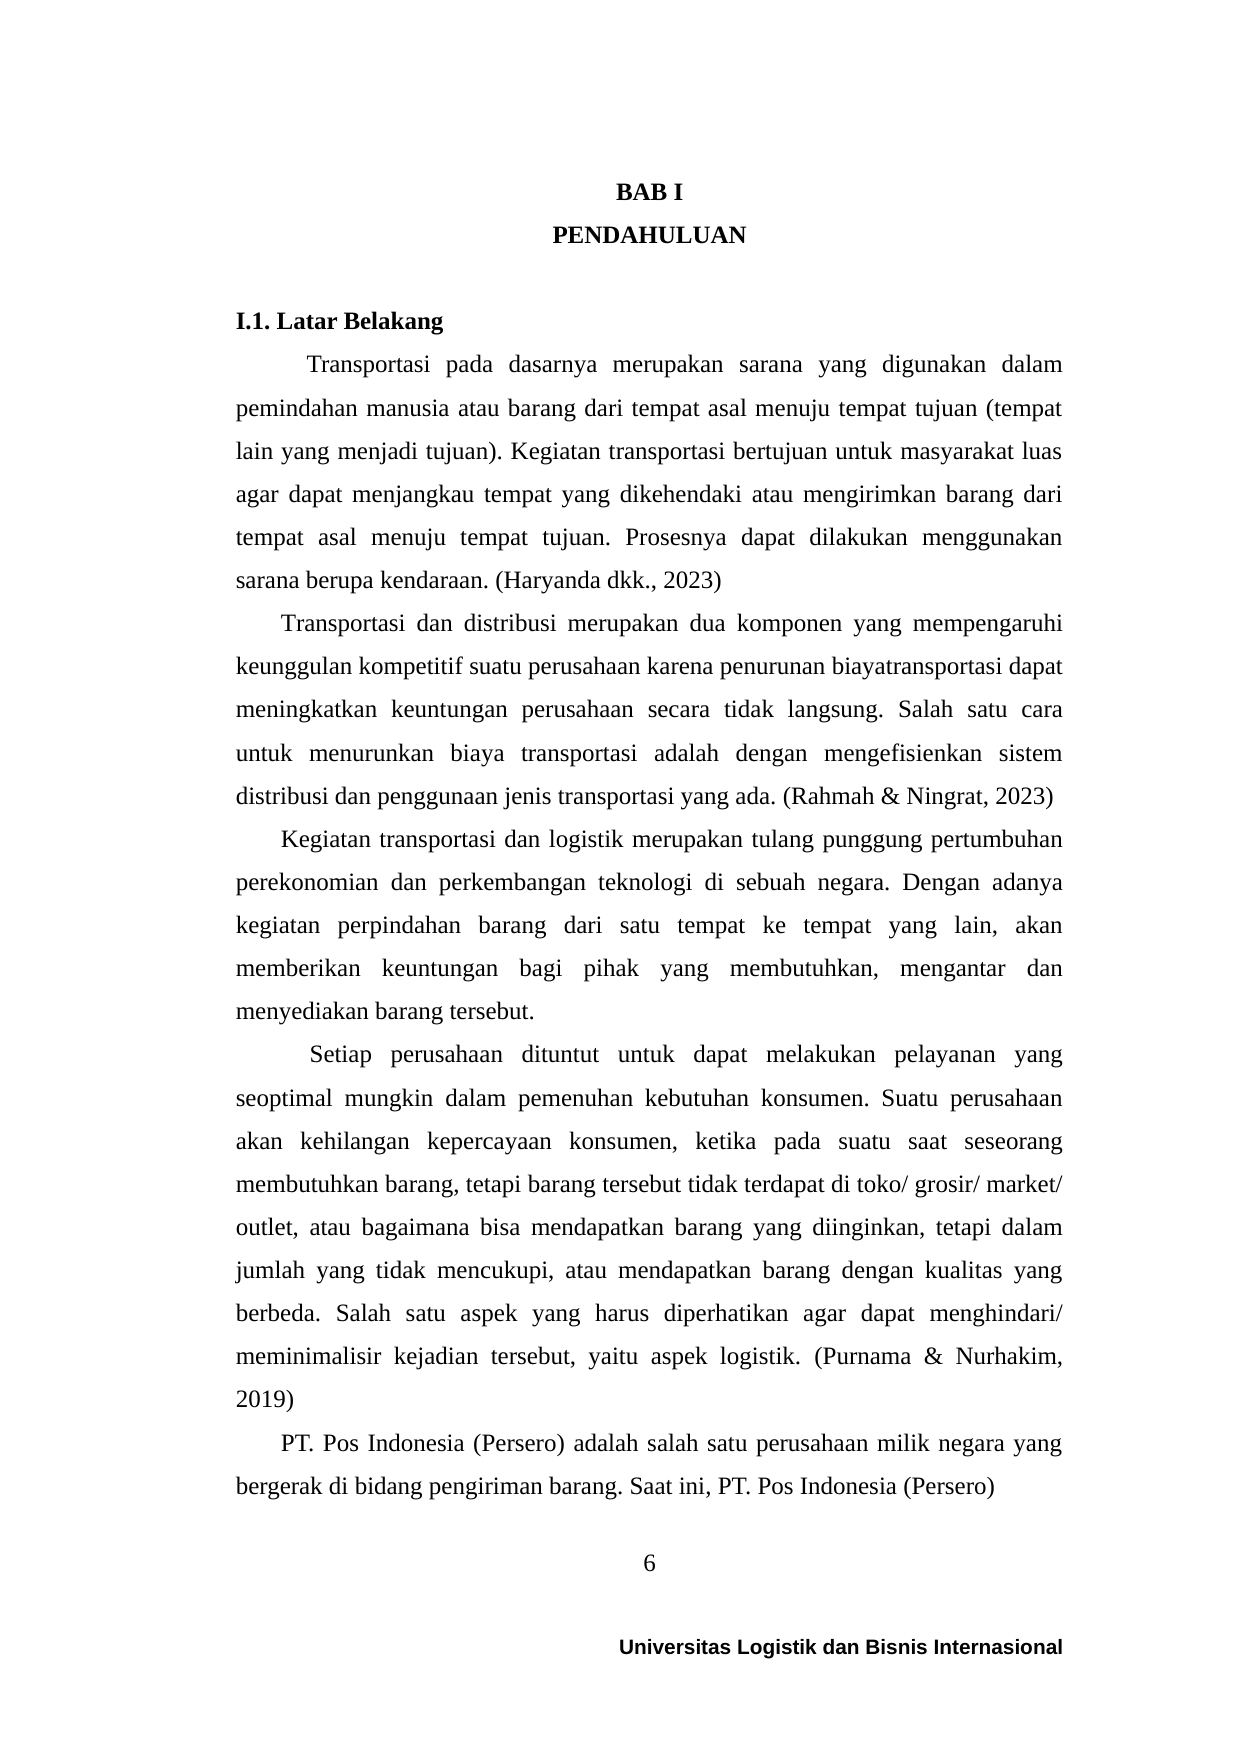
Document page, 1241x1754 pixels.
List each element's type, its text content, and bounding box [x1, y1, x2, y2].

subtitle Latar Belakang [236, 306, 1063, 335]
text Setiap perusahaan dituntut untuk dapat melakukan pelayanan yang seoptimal mungkin dalam pemenuhan kebutuhan konsumen. Suatu perusahaan akan kehilangan kepercayaan konsumen, ketika pada suatu saat seseorang membutuhkan barang, tetapi barang tersebut tidak terdapat di toko/ grosir/ market/ outlet, atau bagaimana bisa mendapatkan barang yang diinginkan, tetapi dalam jumlah yang tidak mencukupi, atau mendapatkan barang dengan kualitas yang berbeda. Salah satu aspek yang harus diperhatikan agar dapat menghindari/ meminimalisir kejadian tersebut, yaitu aspek logistik. (Purnama & Nurhakim, 2019) [236, 1039, 1063, 1413]
text Kegiatan transportasi dan logistik merupakan tulang punggung pertumbuhan perekonomian dan perkembangan teknologi di sebuah negara. Dengan adanya kegiatan perpindahan barang dari satu tempat ke tempat yang lain, akan memberikan keuntungan bagi pihak yang membutuhkan, mengantar dan menyediakan barang tersebut. [236, 824, 1063, 1025]
text PT. Pos Indonesia (Persero) adalah salah satu perusahaan milik negara yang bergerak di bidang pengiriman barang. Saat ini, PT. Pos Indonesia (Persero) [236, 1428, 1063, 1499]
subtitle PENDAHULUAN [236, 177, 1063, 249]
text Transportasi dan distribusi merupakan dua komponen yang mempengaruhi keunggulan kompetitif suatu perusahaan karena penurunan biayatransportasi dapat meningkatkan keuntungan perusahaan secara tidak langsung. Salah satu cara untuk menurunkan biaya transportasi adalah dengan mengefisienkan sistem distribusi dan penggunaan jenis transportasi yang ada. (Rahmah & Ningrat, 2023) [236, 608, 1063, 809]
text Transportasi pada dasarnya merupakan sarana yang digunakan dalam pemindahan manusia atau barang dari tempat asal menuju tempat tujuan (tempat lain yang menjadi tujuan). Kegiatan transportasi bertujuan untuk masyarakat luas agar dapat menjangkau tempat yang dikehendaki atau mengirimkan barang dari tempat asal menuju tempat tujuan. Prosesnya dapat dilakukan menggunakan sarana berupa kendaraan. (Haryanda dkk., 2023) [236, 349, 1063, 594]
